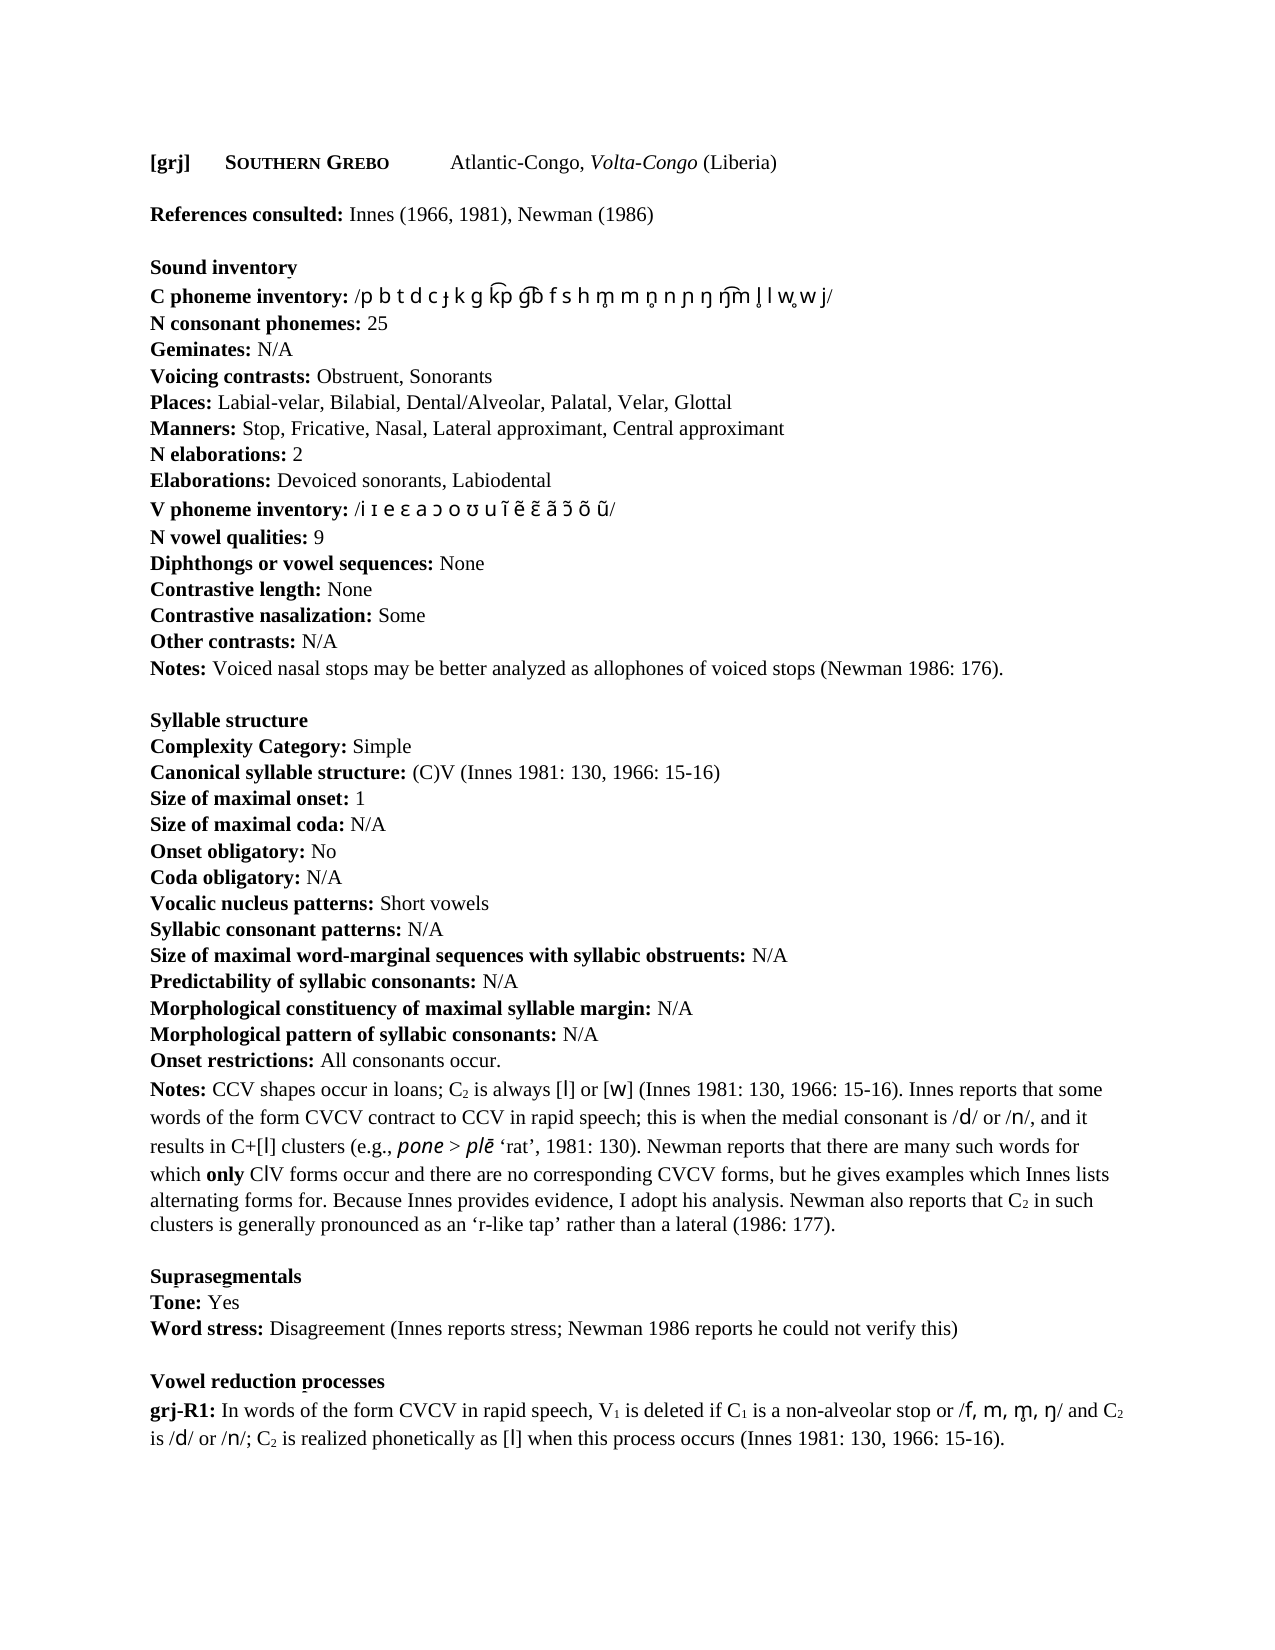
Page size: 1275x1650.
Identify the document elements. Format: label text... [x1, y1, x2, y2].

text Word stress: Disagreement (Innes reports stress; Newman 1986 reports he could not verify this) [150, 1316, 1125, 1340]
text Onset restrictions: All consonants occur. [150, 1048, 1125, 1072]
text Elaborations: Devoiced sonorants, Labiodental [150, 468, 1125, 492]
text grj-R1: In words of the form CVCV in rapid speech, V1 is deleted if C1 is a non-alveolar stop or /f, m, m̥, ŋ/ and C2 is /d/ or /n/; C2 is realized phonetically as [l] when this process occurs (Innes 1981: 130, 1966: 15-16). [150, 1395, 1125, 1452]
text Tone: Yes [150, 1290, 1125, 1314]
text C phoneme inventory: /p b t d c ɟ k ɡ k͡p ɡ͡b f s h m̥ m n̥ n ɲ ŋ ŋ͡m l̥ l w̥ w j/ [150, 281, 1125, 309]
text Size of maximal onset: 1 [150, 786, 1125, 810]
text Vowel reduction processes [150, 1368, 1125, 1393]
text Sound inventory [150, 254, 1125, 279]
text N consonant phonemes: 25 [150, 311, 1125, 335]
text Coda obligatory: N/A [150, 865, 1125, 889]
text Morphological constituency of maximal syllable margin: N/A [150, 995, 1125, 1019]
text Voicing contrasts: Obstruent, Sonorants [150, 363, 1125, 388]
text Notes: Voiced nasal stops may be better analyzed as allophones of voiced stops (Newman 1986: 176). [150, 656, 1125, 679]
text Manners: Stop, Fricative, Nasal, Lateral approximant, Central approximant [150, 416, 1125, 440]
text Places: Labial-velar, Bilabial, Dental/Alveolar, Palatal, Velar, Glottal [150, 390, 1125, 414]
text N vowel qualities: 9 [150, 525, 1125, 549]
text Complexity Category: Simple [150, 734, 1125, 758]
text Contrastive length: None [150, 577, 1125, 601]
text [grj] Southern Grebo Atlantic-Congo, Volta-Congo (Liberia) [150, 150, 1125, 174]
text Syllabic consonant patterns: N/A [150, 917, 1125, 941]
text Geminates: N/A [150, 337, 1125, 361]
text V phoneme inventory: /i ɪ e ɛ a ɔ o ʊ u ĩ ẽ ɛ̃ ã ɔ̃ õ ũ/ [150, 494, 1125, 523]
text Suprasegmentals [150, 1264, 1125, 1288]
text Canonical syllable structure: (C)V (Innes 1981: 130, 1966: 15-16) [150, 760, 1125, 784]
text Diphthongs or vowel sequences: None [150, 551, 1125, 575]
text Notes: CCV shapes occur in loans; C2 is always [l] or [w] (Innes 1981: 130, 1966: 15-16). Innes reports that some words of the form CVCV contract to CCV in rapid speech; this is when the medial consonant is /d/ or /n/, and it results in C+[l] clusters (e.g., pone > plē ‘rat’, 1981: 130). Newman reports that there are many such words for which only ClV forms occur and there are no corresponding CVCV forms, but he gives examples which Innes lists alternating forms for. Because Innes provides evidence, I adopt his analysis. Newman also reports that C2 in such clusters is generally pronounced as an ‘r-like tap’ rather than a lateral (1986: 177). [150, 1074, 1125, 1236]
text N elaborations: 2 [150, 442, 1125, 466]
text Other contrasts: N/A [150, 629, 1125, 653]
text Contrastive nasalization: Some [150, 603, 1125, 627]
text Predictability of syllabic consonants: N/A [150, 969, 1125, 993]
text Size of maximal coda: N/A [150, 812, 1125, 836]
text Morphological pattern of syllabic consonants: N/A [150, 1022, 1125, 1046]
text Onset obligatory: No [150, 838, 1125, 863]
text Size of maximal word-marginal sequences with syllabic obstruents: N/A [150, 943, 1125, 967]
text Syllable structure [150, 708, 1125, 732]
text References consulted: Innes (1966, 1981), Newman (1986) [150, 202, 1125, 226]
text Vocalic nucleus patterns: Short vowels [150, 891, 1125, 915]
